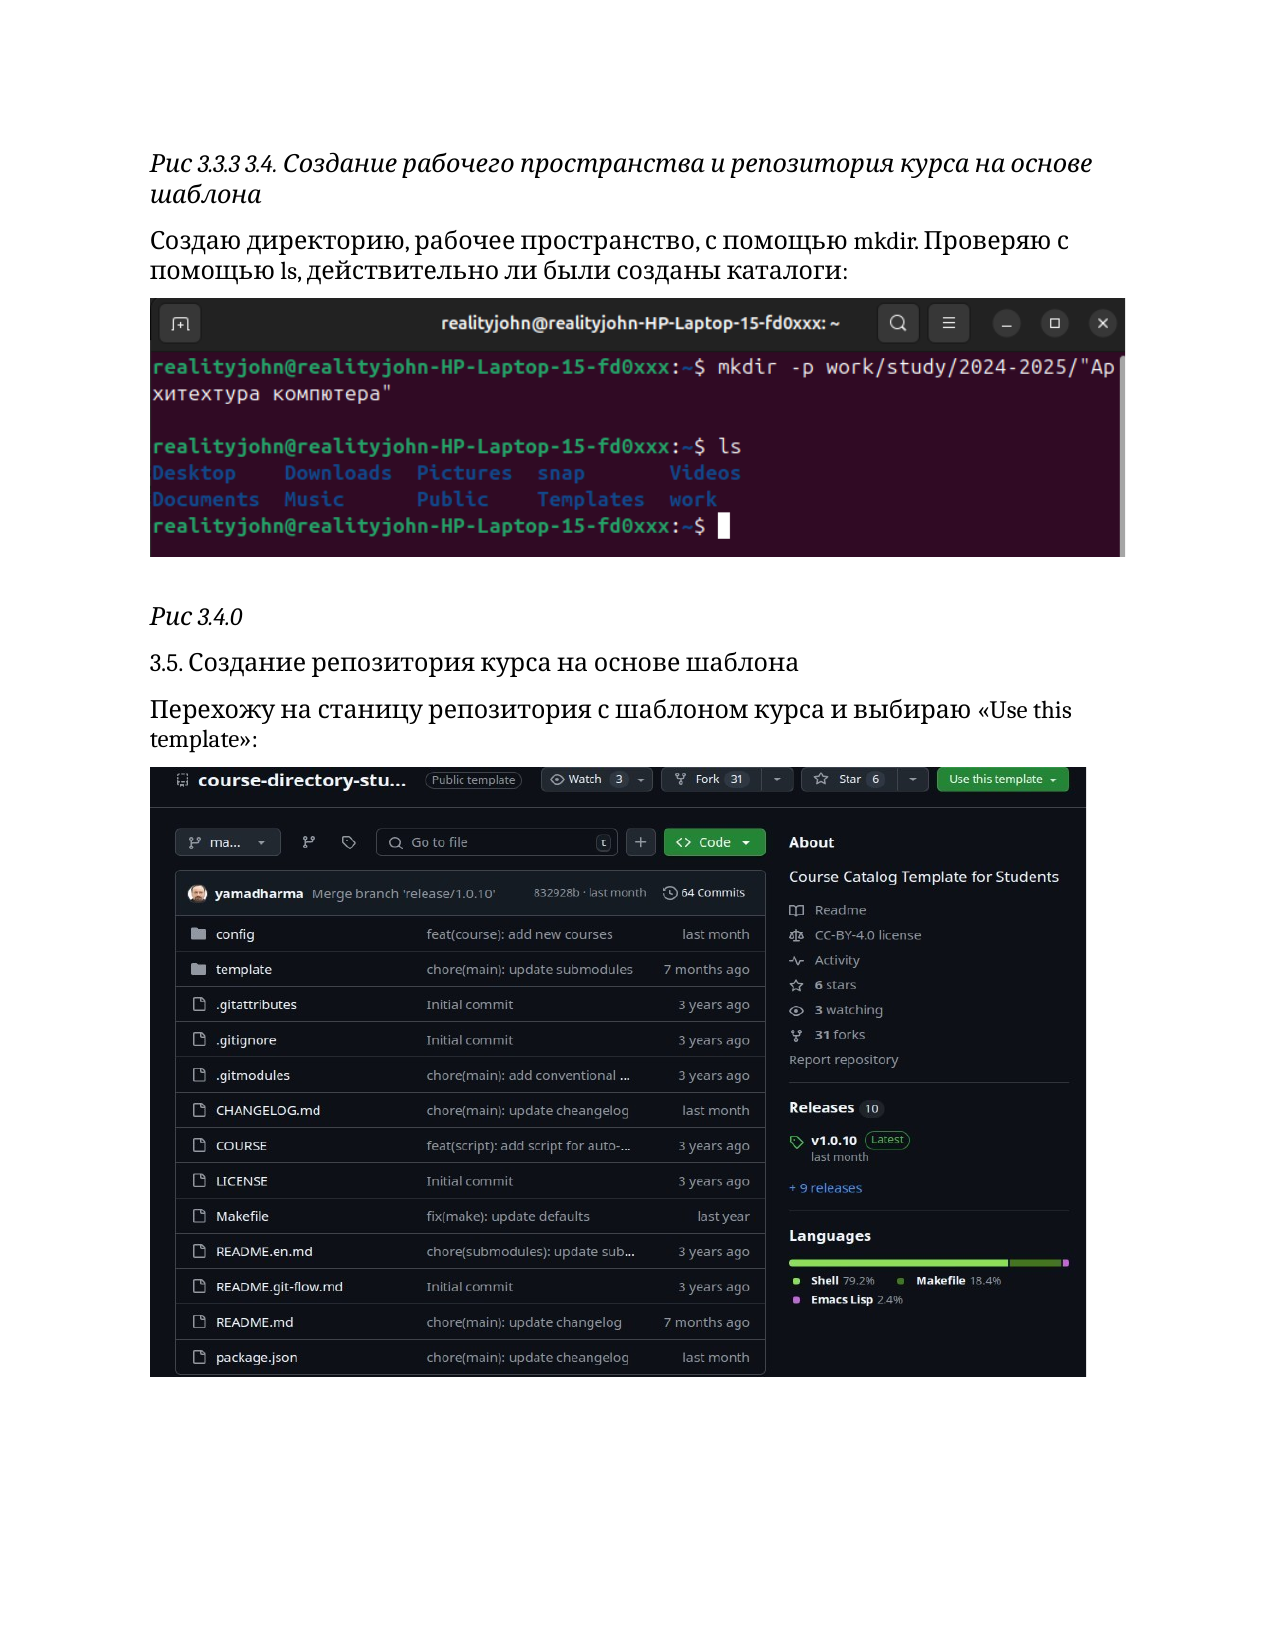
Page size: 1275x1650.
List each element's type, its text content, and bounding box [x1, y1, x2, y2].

text Создаю директорию, рабочее пространство, с помощью mkdir. Проверяю с помощью ls, действительно ли были созданы каталоги: [149, 227, 1125, 285]
text 3.5. Создание репозитория курса на основе шаблона [149, 649, 1125, 678]
subtitle Рис 3.4.0 [149, 603, 1125, 631]
subtitle Рис 3.3.3 3.4. Создание рабочего пространства и репозитория курса на основе шаблона [149, 150, 1125, 209]
text Перехожу на станицу репозитория с шаблоном курса и выбираю «Use this template»: [149, 696, 1125, 754]
